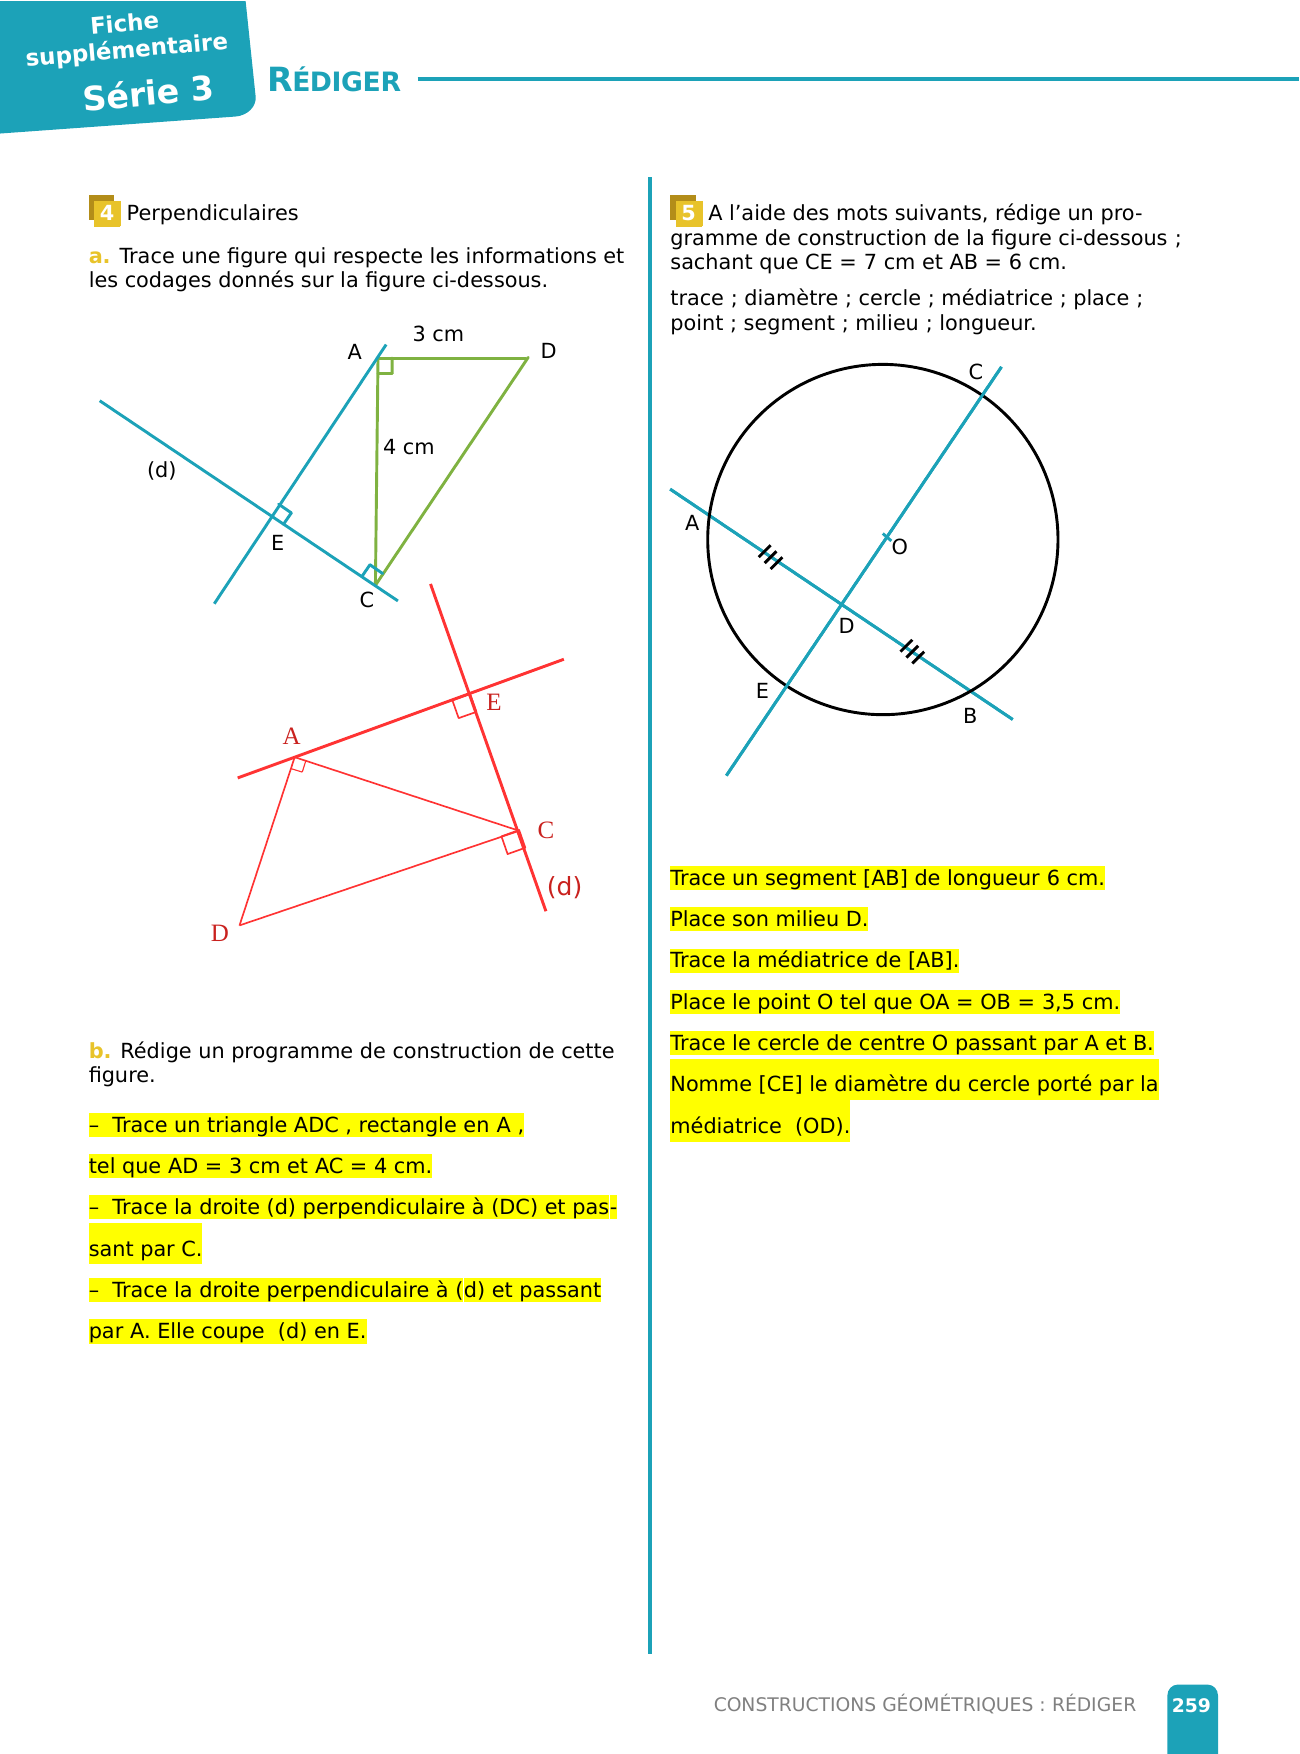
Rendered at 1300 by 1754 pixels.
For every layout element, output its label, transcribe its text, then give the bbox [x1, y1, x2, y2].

subtitle A l’aide des mots suivants, rédige un pro­gramme de construction de la figure ci-dessous ; sachant que CE = 7 cm et AB = 6 cm. [670, 195, 1211, 274]
subtitle Perpendiculaires [114, 195, 629, 226]
text – Trace un triangle ADC , rectangle en A , [88, 1099, 629, 1140]
text tel que AD = 3 cm et AC = 4 cm. [88, 1140, 629, 1182]
text – Trace la droite (d) perpendiculaire à (DC) et pas­sant par C. [88, 1182, 629, 1264]
subtitle trace ; diamètre ; cercle ; médiatrice ; place ; point ; segment ; milieu ; longueur. [670, 286, 1205, 335]
list Rédige un programme de construction de cette figure. [88, 1039, 629, 1087]
text – Trace la droite perpendiculaire à (d) et pas­sant par A. Elle coupe (d) en E. [88, 1264, 629, 1347]
text Trace un segment [AB] de longueur 6 cm. Place son milieu D. Trace la médiatrice de [AB]. Place le point O tel que OA = OB = 3,5 cm. Trace le cercle de centre O passant par A et B. Nomme [CE] le diamètre du cercle porté par la médiatrice (OD). [670, 852, 1211, 1142]
list Trace une figure qui respecte les informations et les codages donnés sur la figure ci-dessous. [88, 244, 629, 292]
